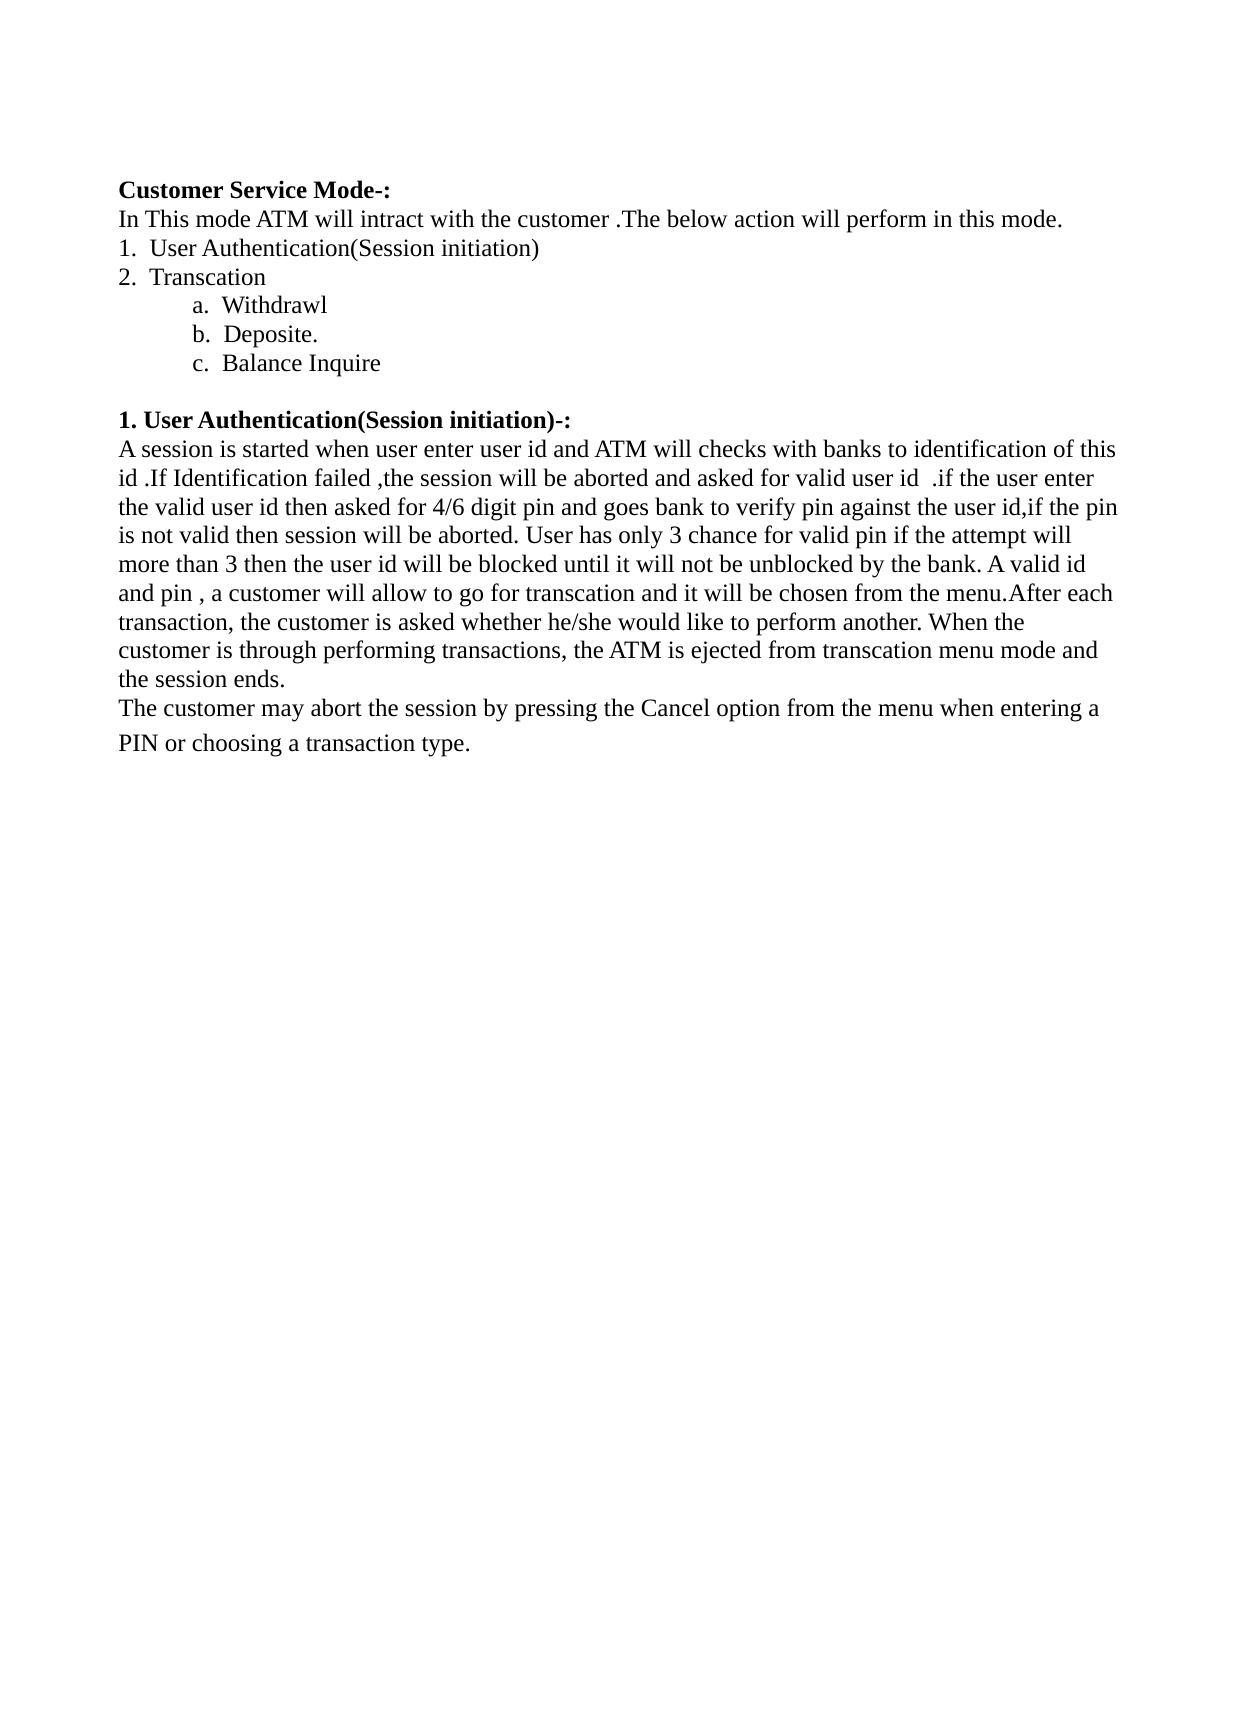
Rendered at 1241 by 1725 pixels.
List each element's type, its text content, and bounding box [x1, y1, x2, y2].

text a. Withdrawl [118, 291, 1122, 319]
text 1. User Authentication(Session initiation) [118, 233, 1122, 262]
text A session is started when user enter user id and ATM will checks with banks to identification of this id .If Identification failed ,the session will be aborted and asked for valid user id .if the user enter the valid user id then asked for 4/6 digit pin and goes bank to verify pin against the user id,if the pin is not valid then session will be aborted. User has only 3 chance for valid pin if the attempt will more than 3 then the user id will be blocked until it will not be unblocked by the bank. A valid id and pin , a customer will allow to go for transcation and it will be chosen from the menu.After each transaction, the customer is asked whether he/she would like to perform another. When the customer is through performing transactions, the ATM is ejected from transcation menu mode and the session ends. [118, 434, 1122, 693]
text b. Deposite. [118, 319, 1122, 348]
text Customer Service Mode-: [118, 176, 1122, 204]
text 1. User Authentication(Session initiation)-: [118, 406, 1122, 434]
text The customer may abort the session by pressing the Cancel option from the menu when entering a PIN or choosing a transaction type. [118, 693, 1122, 756]
text c. Balance Inquire [118, 348, 1122, 377]
text In This mode ATM will intract with the customer .The below action will perform in this mode. [118, 204, 1122, 233]
text 2. Transcation [118, 262, 1122, 291]
